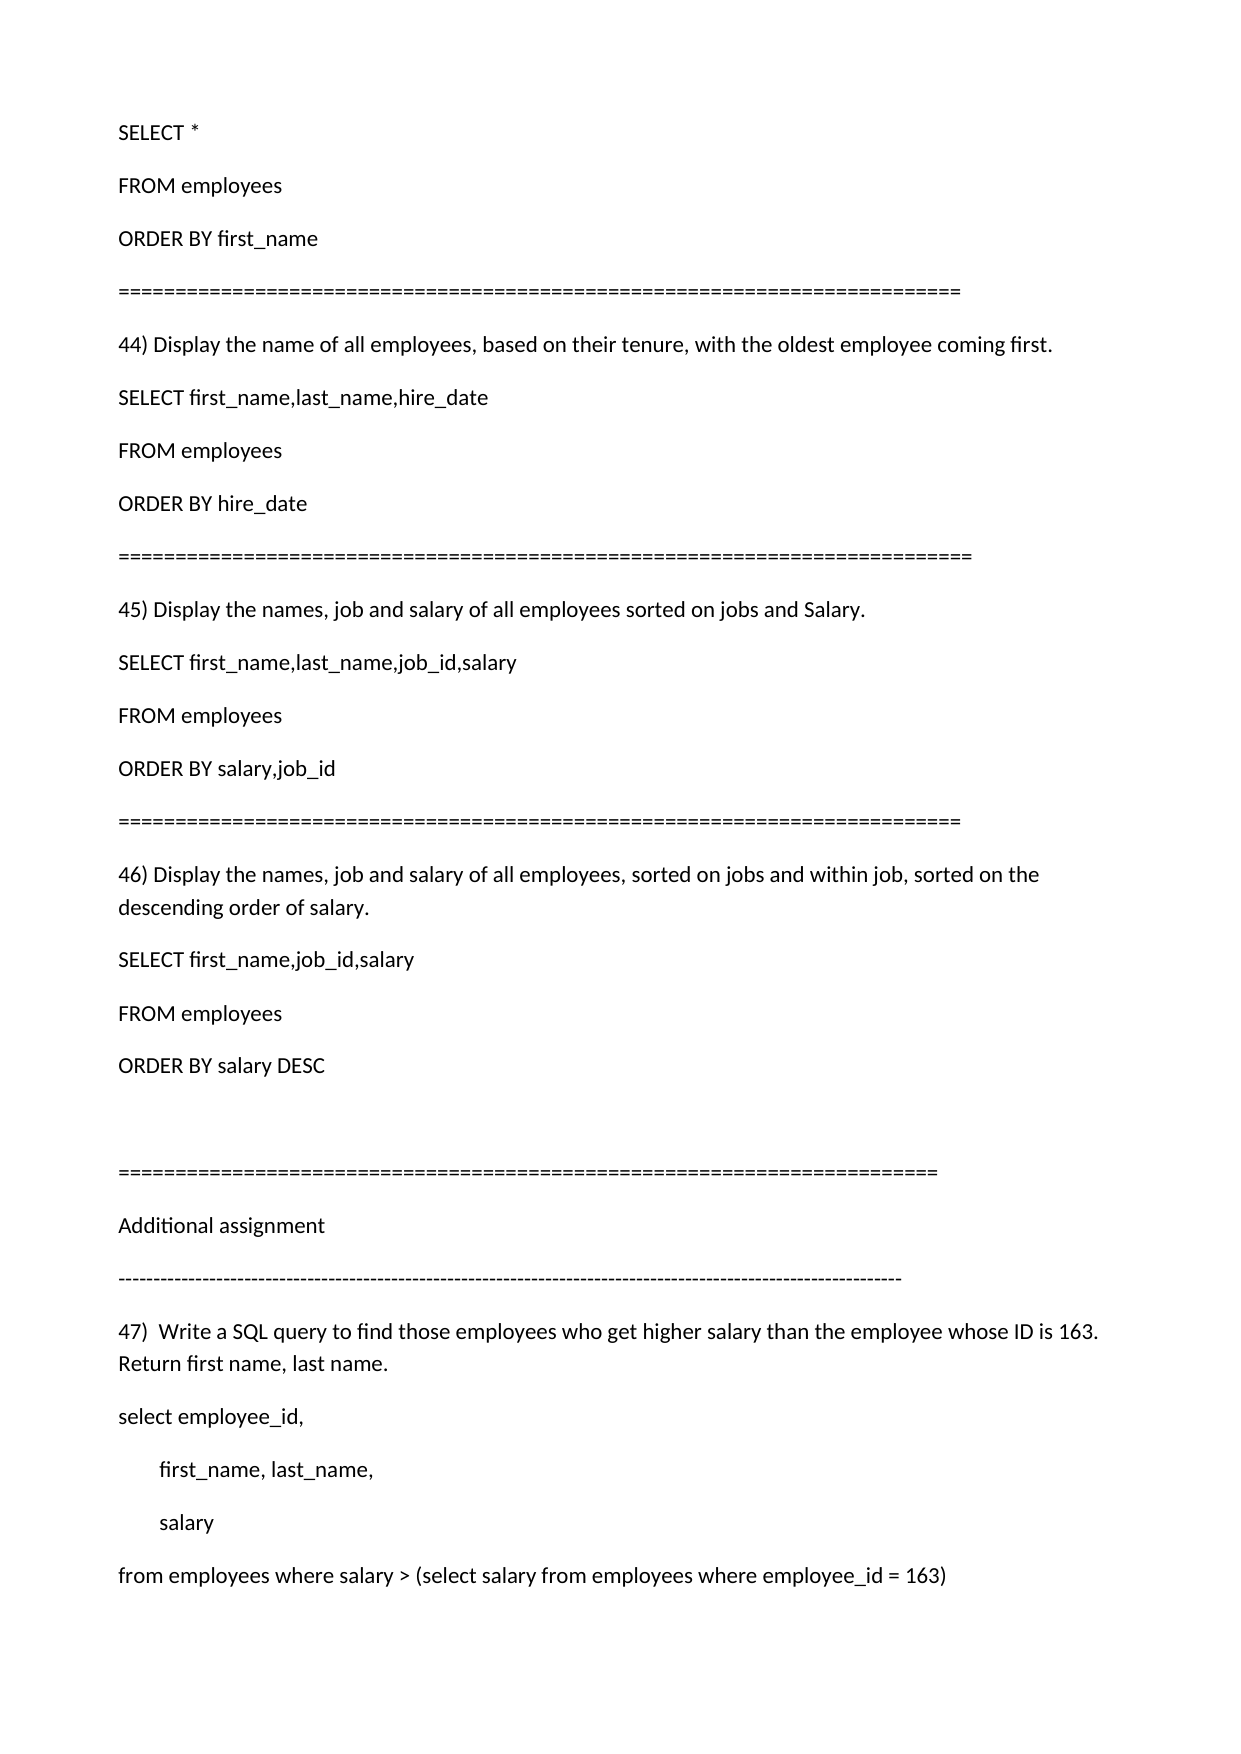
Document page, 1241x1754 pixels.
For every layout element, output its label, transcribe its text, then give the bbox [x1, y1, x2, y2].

text FROM employees [118, 436, 1122, 464]
text ======================================================================== [118, 1158, 1122, 1186]
text ORDER BY first_name [118, 224, 1122, 252]
text FROM employees [118, 701, 1122, 729]
text =========================================================================== [118, 542, 1122, 570]
text ORDER BY salary,job_id [118, 754, 1122, 782]
text SELECT * [118, 118, 1122, 146]
text 46) Display the names, job and salary of all employees, sorted on jobs and within job, sorted on the descending order of salary. [118, 860, 1122, 921]
text ========================================================================== [118, 807, 1122, 835]
text salary [118, 1508, 1122, 1536]
text SELECT first_name,job_id,salary [118, 946, 1122, 974]
text SELECT first_name,last_name,hire_date [118, 383, 1122, 411]
text FROM employees [118, 171, 1122, 199]
text 47) Write a SQL query to find those employees who get higher salary than the employee whose ID is 163. Return first name, last name. [118, 1317, 1122, 1377]
text SELECT first_name,last_name,job_id,salary [118, 648, 1122, 676]
text ORDER BY salary DESC [118, 1052, 1122, 1080]
text ---------------------------------------------------------------------------------------------------------------- [118, 1264, 1122, 1292]
text ORDER BY hire_date [118, 489, 1122, 517]
text select employee_id, [118, 1402, 1122, 1430]
text from employees where salary > (select salary from employees where employee_id = 163) [118, 1561, 1122, 1589]
text 44) Display the name of all employees, based on their tenure, with the oldest employee coming first. [118, 330, 1122, 358]
text 45) Display the names, job and salary of all employees sorted on jobs and Salary. [118, 595, 1122, 623]
text ========================================================================== [118, 277, 1122, 305]
text first_name, last_name, [118, 1455, 1122, 1483]
text Additional assignment [118, 1211, 1122, 1239]
text FROM employees [118, 999, 1122, 1027]
